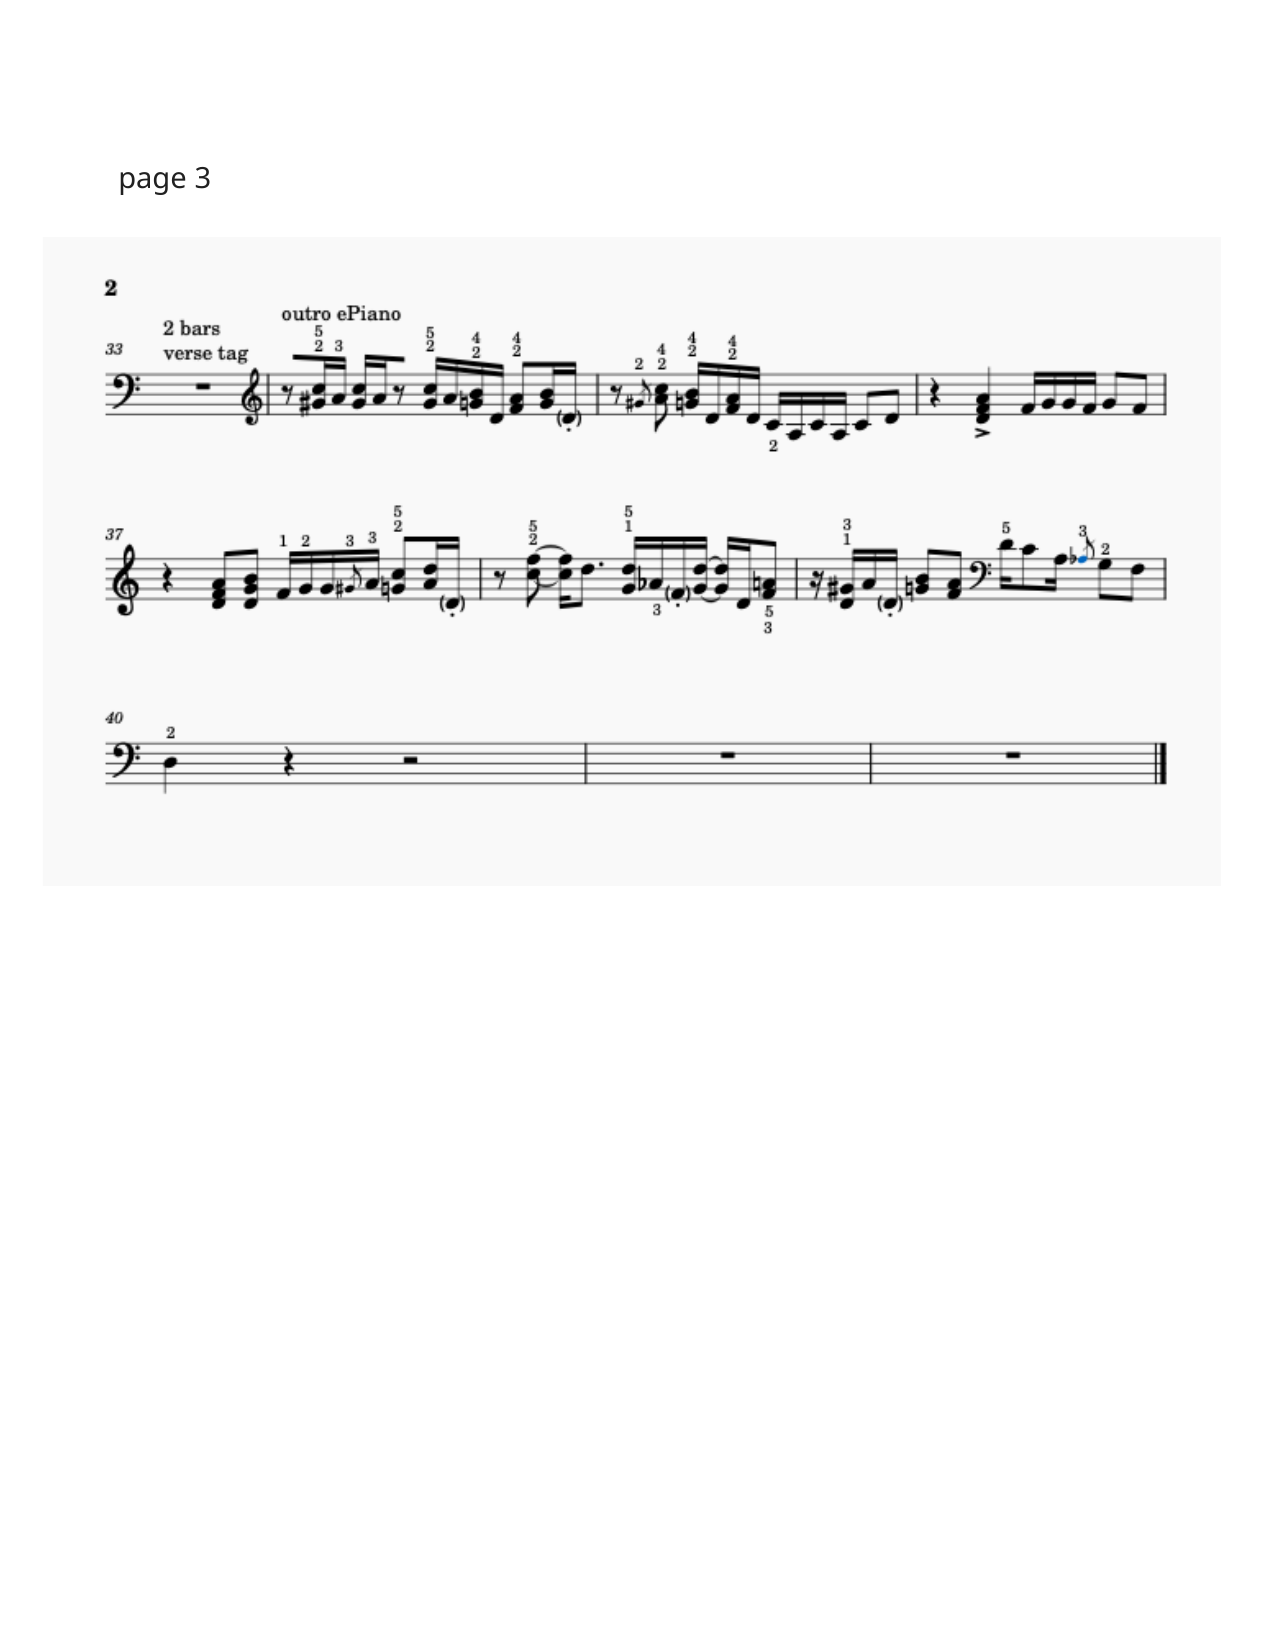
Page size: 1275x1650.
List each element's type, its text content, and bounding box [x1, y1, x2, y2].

picture [42, 237, 1221, 886]
text page 3 [118, 158, 1157, 197]
